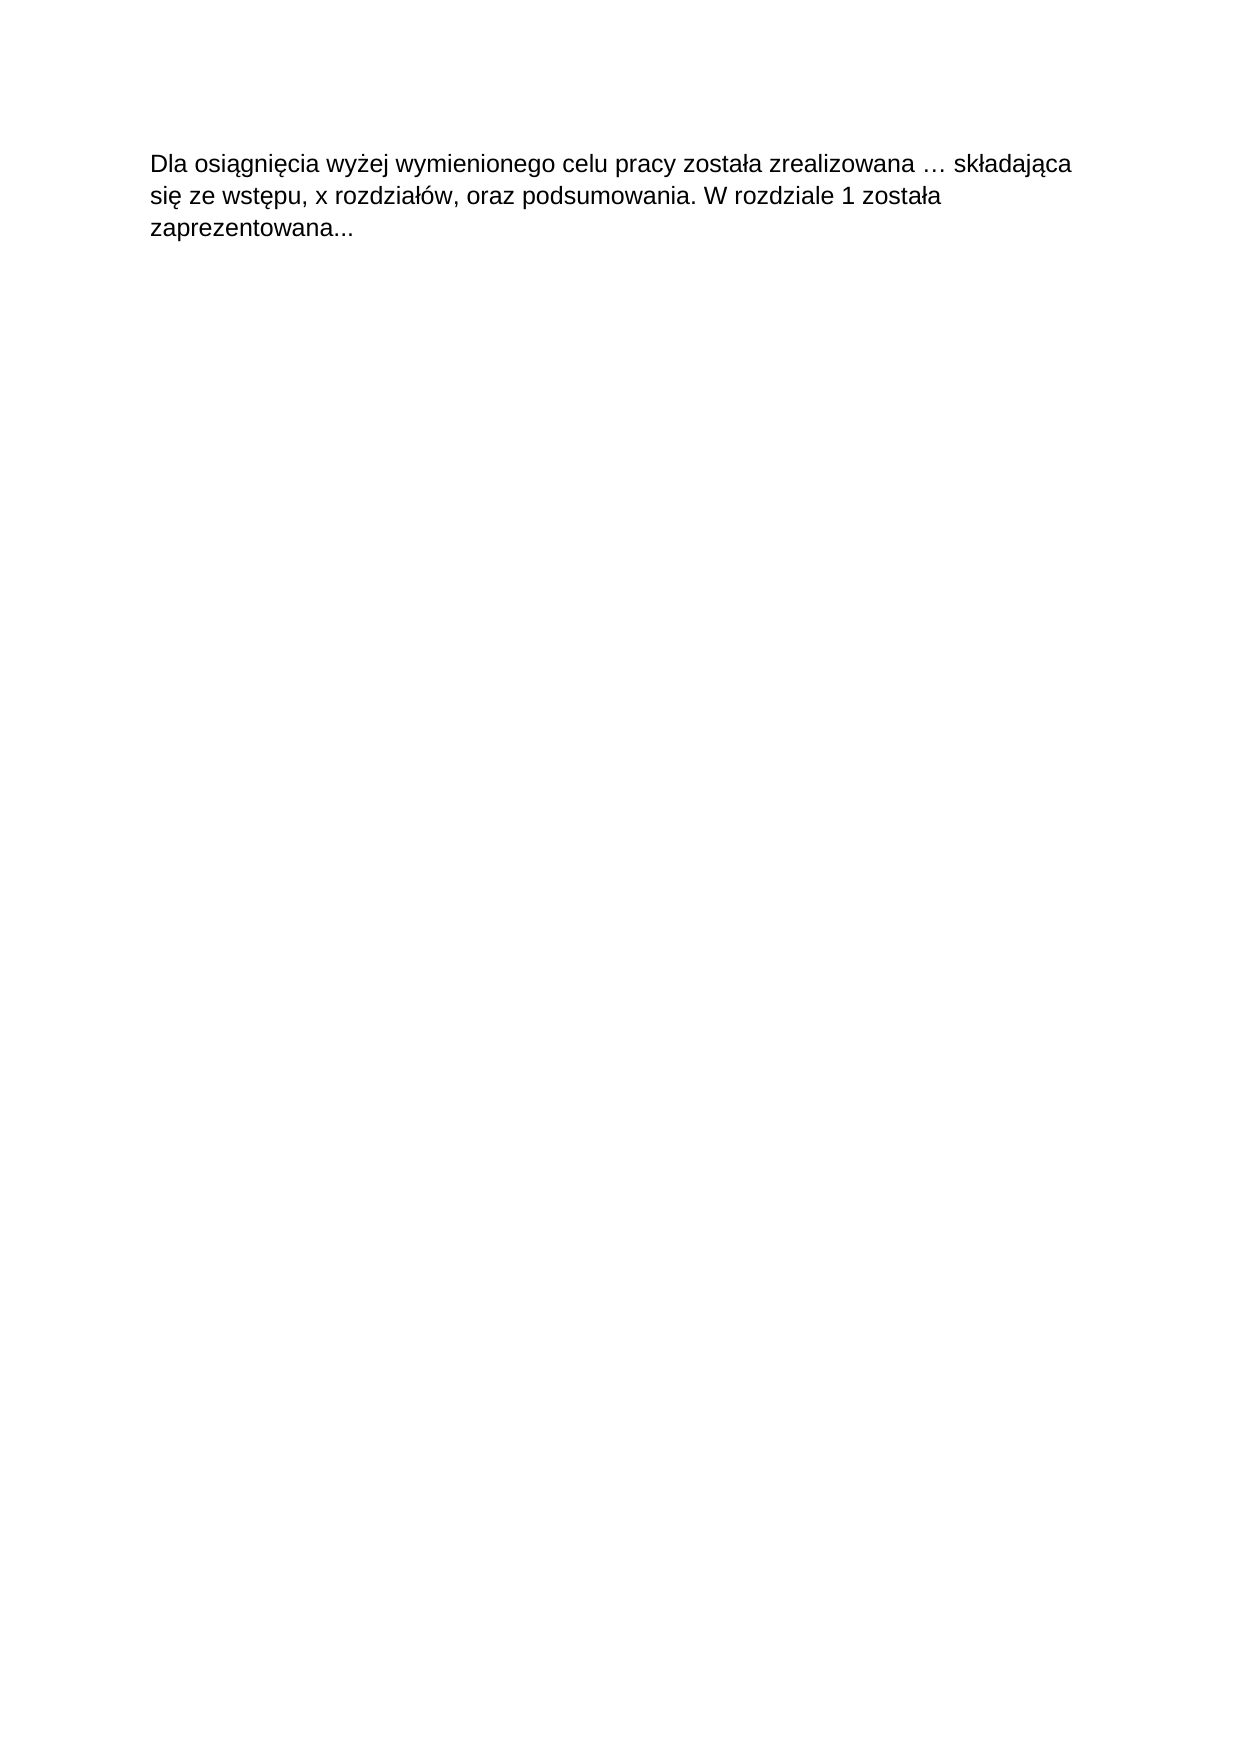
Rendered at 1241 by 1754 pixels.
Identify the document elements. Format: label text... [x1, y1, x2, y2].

text Dla osiągnięcia wyżej wymienionego celu pracy została zrealizowana … składająca się ze wstępu, x rozdziałów, oraz podsumowania. W rozdziale 1 została zaprezentowana... [150, 150, 1091, 242]
